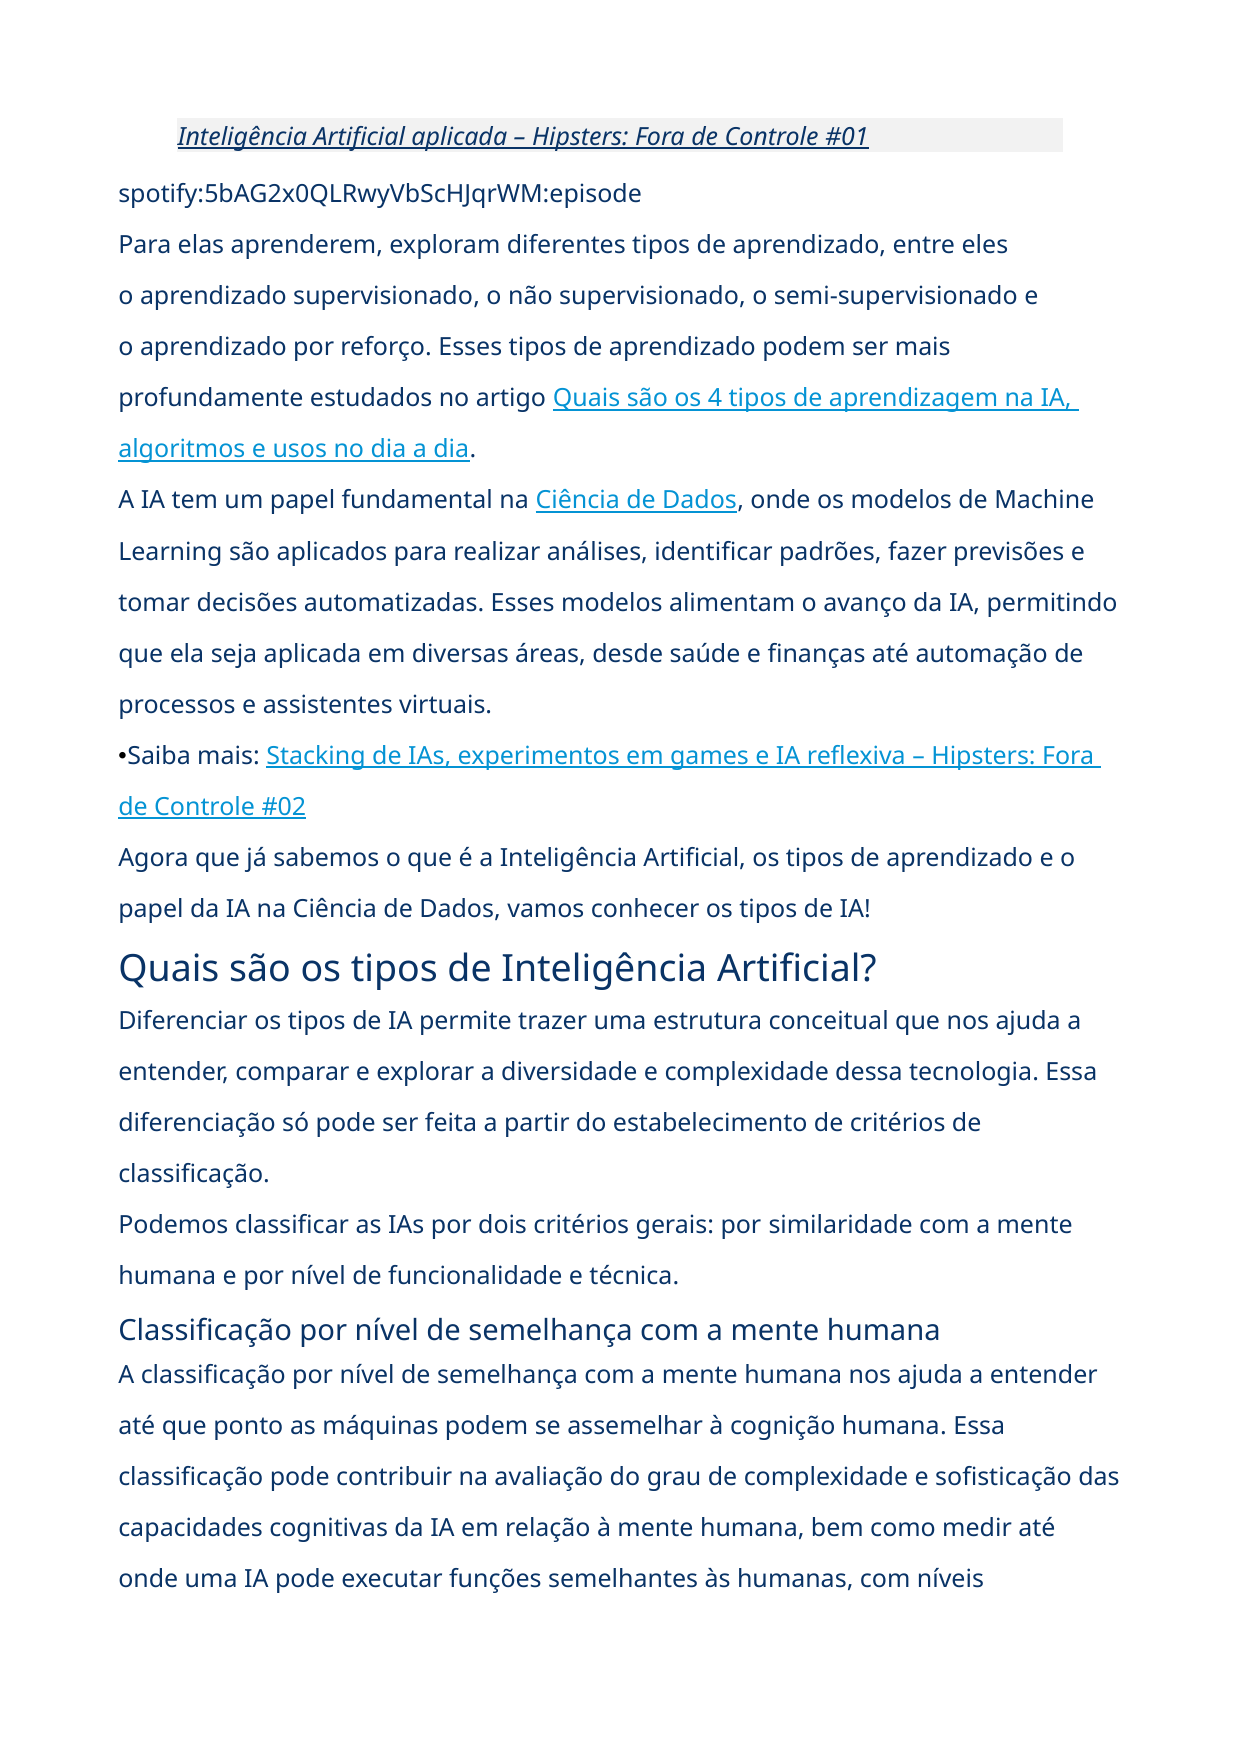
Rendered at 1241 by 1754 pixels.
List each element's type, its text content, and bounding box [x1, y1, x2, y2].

text spotify:5bAG2x0QLRwyVbScHJqrWM:episode [118, 176, 1122, 210]
subtitle Quais são os tipos de Inteligência Artificial? [118, 942, 1122, 993]
text A IA tem um papel fundamental na Ciência de Dados, onde os modelos de Machine Learning são aplicados para realizar análises, identificar padrões, fazer previsões e tomar decisões automatizadas. Esses modelos alimentam o avanço da IA, permitindo que ela seja aplicada em diversas áreas, desde saúde e finanças até automação de processos e assistentes virtuais. [118, 482, 1122, 720]
text Podemos classificar as IAs por dois critérios gerais: por similaridade com a mente humana e por nível de funcionalidade e técnica. [118, 1207, 1122, 1292]
text A classificação por nível de semelhança com a mente humana nos ajuda a entender até que ponto as máquinas podem se assemelhar à cognição humana. Essa classificação pode contribuir na avaliação do grau de complexidade e sofisticação das capacidades cognitivas da IA em relação à mente humana, bem como medir até onde uma IA pode executar funções semelhantes às humanas, com níveis [118, 1357, 1122, 1595]
text Para elas aprenderem, exploram diferentes tipos de aprendizado, entre eles o aprendizado supervisionado, o não supervisionado, o semi-supervisionado e o aprendizado por reforço. Esses tipos de aprendizado podem ser mais profundamente estudados no artigo Quais são os 4 tipos de aprendizagem na IA, algoritmos e usos no dia a dia. [118, 227, 1122, 465]
subtitle Classificação por nível de semelhança com a mente humana [118, 1309, 1122, 1349]
text Agora que já sabemos o que é a Inteligência Artificial, os tipos de aprendizado e o papel da IA na Ciência de Dados, vamos conhecer os tipos de IA! [118, 839, 1122, 924]
text Diferenciar os tipos de IA permite trazer uma estrutura conceitual que nos ajuda a entender, comparar e explorar a diversidade e complexidade dessa tecnologia. Essa diferenciação só pode ser feita a partir do estabelecimento de critérios de classificação. [118, 1003, 1122, 1190]
text Inteligência Artificial aplicada – Hipsters: Fora de Controle #01 [177, 118, 1063, 152]
list Saiba mais: Stacking de IAs, experimentos em games e IA reflexiva – Hipsters: Fora de Controle #02 [118, 737, 1122, 822]
